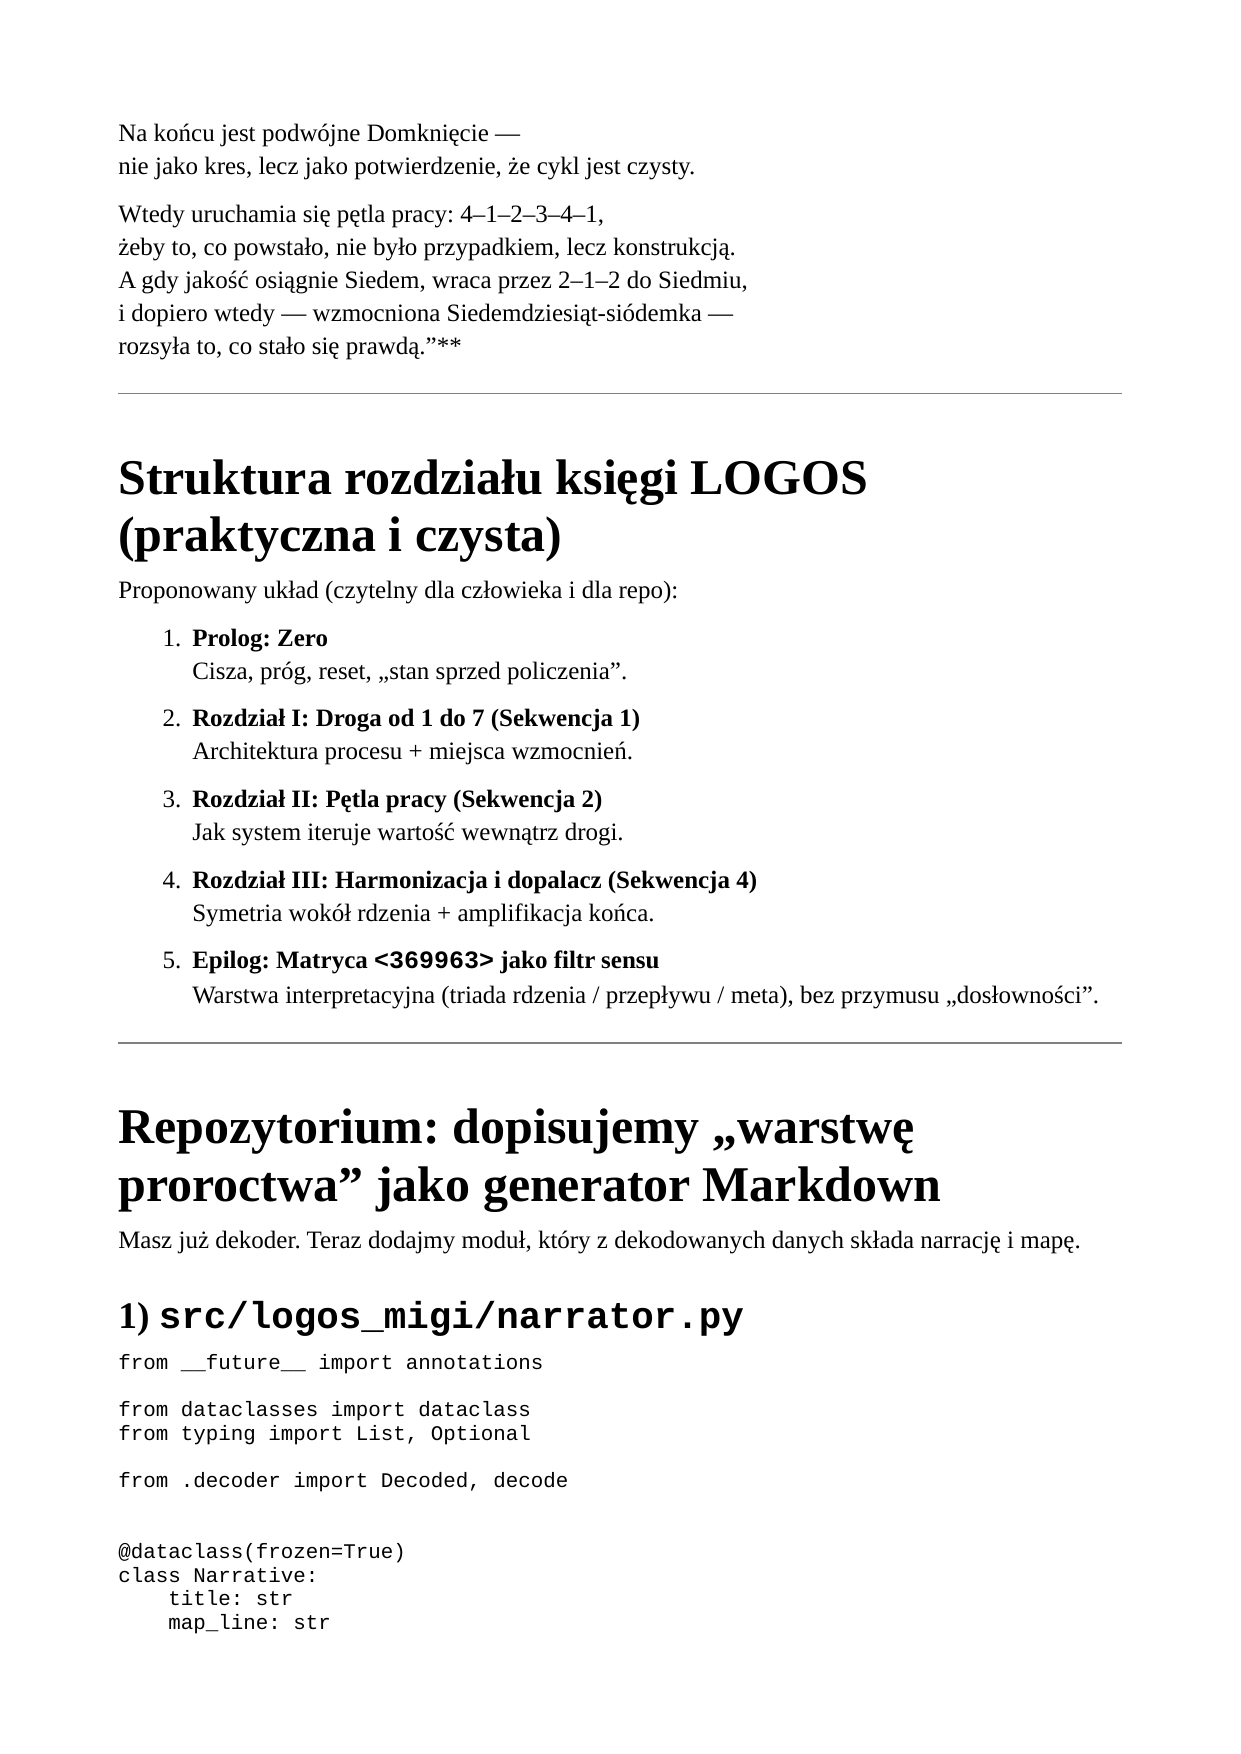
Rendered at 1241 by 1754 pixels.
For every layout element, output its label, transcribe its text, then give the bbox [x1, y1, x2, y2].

list Rozdział II: Pętla pracy (Sekwencja 2) Jak system iteruje wartość wewnątrz drogi. [162, 784, 1122, 846]
list Rozdział I: Droga od 1 do 7 (Sekwencja 1) Architektura procesu + miejsca wzmocnień. [162, 703, 1122, 765]
text Proponowany układ (czytelny dla człowieka i dla repo): [118, 575, 1122, 604]
text from .decoder import Decoded, decode [118, 1470, 1122, 1494]
text title: str [118, 1588, 1122, 1612]
text @dataclass(frozen=True) [118, 1541, 1122, 1565]
subtitle Repozytorium: dopisujemy „warstwę proroctwa” jako generator Markdown [118, 1097, 1122, 1212]
text from typing import List, Optional [118, 1423, 1122, 1447]
text from dataclasses import dataclass [118, 1399, 1122, 1423]
list Prolog: Zero Cisza, próg, reset, „stan sprzed policzenia”. [162, 623, 1122, 684]
text from __future__ import annotations [118, 1352, 1122, 1376]
text Wtedy uruchamia się pętla pracy: 4–1–2–3–4–1, żeby to, co powstało, nie było przypadkiem, lecz konstrukcją. A gdy jakość osiągnie Siedem, wraca przez 2–1–2 do Siedmiu, i dopiero wtedy — wzmocniona Siedemdziesiąt-siódemka — rozsyła to, co stało się prawdą.”** [118, 199, 1122, 359]
subtitle 1) src/logos_migi/narrator.py [118, 1293, 1122, 1339]
list Rozdział III: Harmonizacja i dopalacz (Sekwencja 4) Symetria wokół rdzenia + amplifikacja końca. [162, 865, 1122, 926]
list Epilog: Matryca <369963> jako filtr sensu Warstwa interpretacyjna (triada rdzenia / przepływu / meta), bez przymusu „dosłowności”. [162, 945, 1122, 1009]
text Masz już dekoder. Teraz dodajmy moduł, który z dekodowanych danych składa narrację i mapę. [118, 1225, 1122, 1253]
subtitle Struktura rozdziału księgi LOGOS (praktyczna i czysta) [118, 448, 1122, 563]
text map_line: str [118, 1612, 1122, 1636]
text class Narrative: [118, 1565, 1122, 1588]
text Na końcu jest podwójne Domknięcie — nie jako kres, lecz jako potwierdzenie, że cykl jest czysty. [118, 118, 1122, 180]
